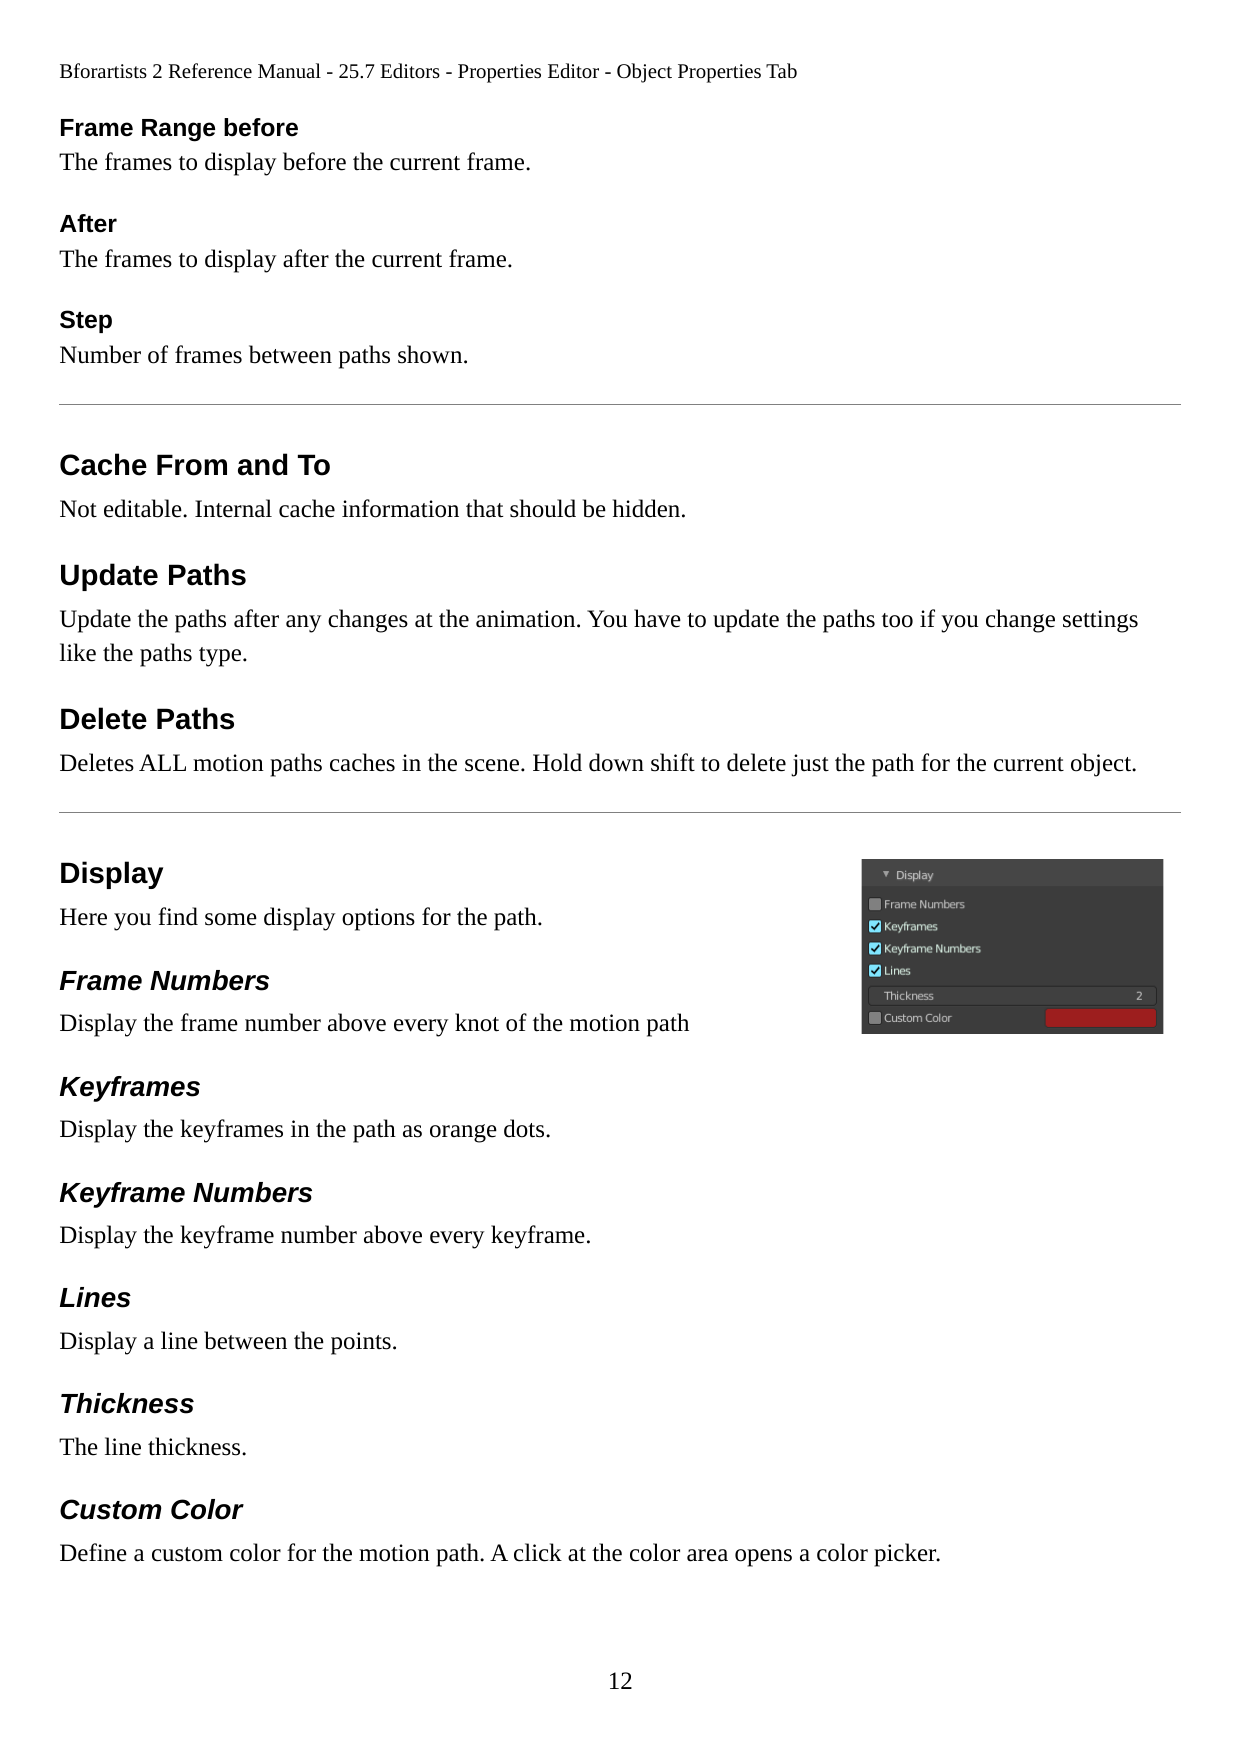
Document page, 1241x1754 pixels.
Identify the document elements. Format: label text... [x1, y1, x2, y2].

text Display the keyframe number above every keyframe. [59, 1220, 1181, 1249]
subtitle Frame Range before [59, 113, 1181, 141]
subtitle Step [59, 305, 1181, 334]
text The frames to display after the current frame. [59, 244, 1181, 272]
text Here you find some display options for the path. [59, 902, 861, 931]
text Display a line between the points. [59, 1326, 1181, 1355]
text Update the paths after any changes at the animation. You have to update the paths too if you change settings like the paths type. [59, 604, 1181, 667]
subtitle Keyframes [59, 1070, 1181, 1102]
subtitle Lines [59, 1282, 1181, 1314]
picture [861, 859, 1164, 1034]
text Display the frame number above every knot of the motion path [59, 1008, 1181, 1037]
text The frames to display before the current frame. [59, 147, 1181, 176]
text Deletes ALL motion paths caches in the scene. Hold down shift to delete just the path for the current object. [59, 748, 1181, 777]
subtitle Frame Numbers [59, 964, 861, 996]
text The line thickness. [59, 1432, 1181, 1461]
subtitle After [59, 209, 1181, 237]
subtitle Thickness [59, 1388, 1181, 1420]
text Number of frames between paths shown. [59, 340, 1181, 369]
text Display the keyframes in the path as orange dots. [59, 1114, 1181, 1143]
subtitle Update Paths [59, 558, 1181, 592]
subtitle Keyframe Numbers [59, 1176, 1181, 1208]
subtitle Delete Paths [59, 702, 1181, 736]
subtitle Cache From and To [59, 448, 1181, 482]
text Not editable. Internal cache information that should be hidden. [59, 494, 1181, 523]
subtitle Display [59, 856, 1181, 890]
subtitle [1164, 964, 1181, 996]
text Define a custom color for the motion path. A click at the color area opens a color picker. [59, 1538, 1181, 1567]
subtitle Custom Color [59, 1494, 1181, 1526]
